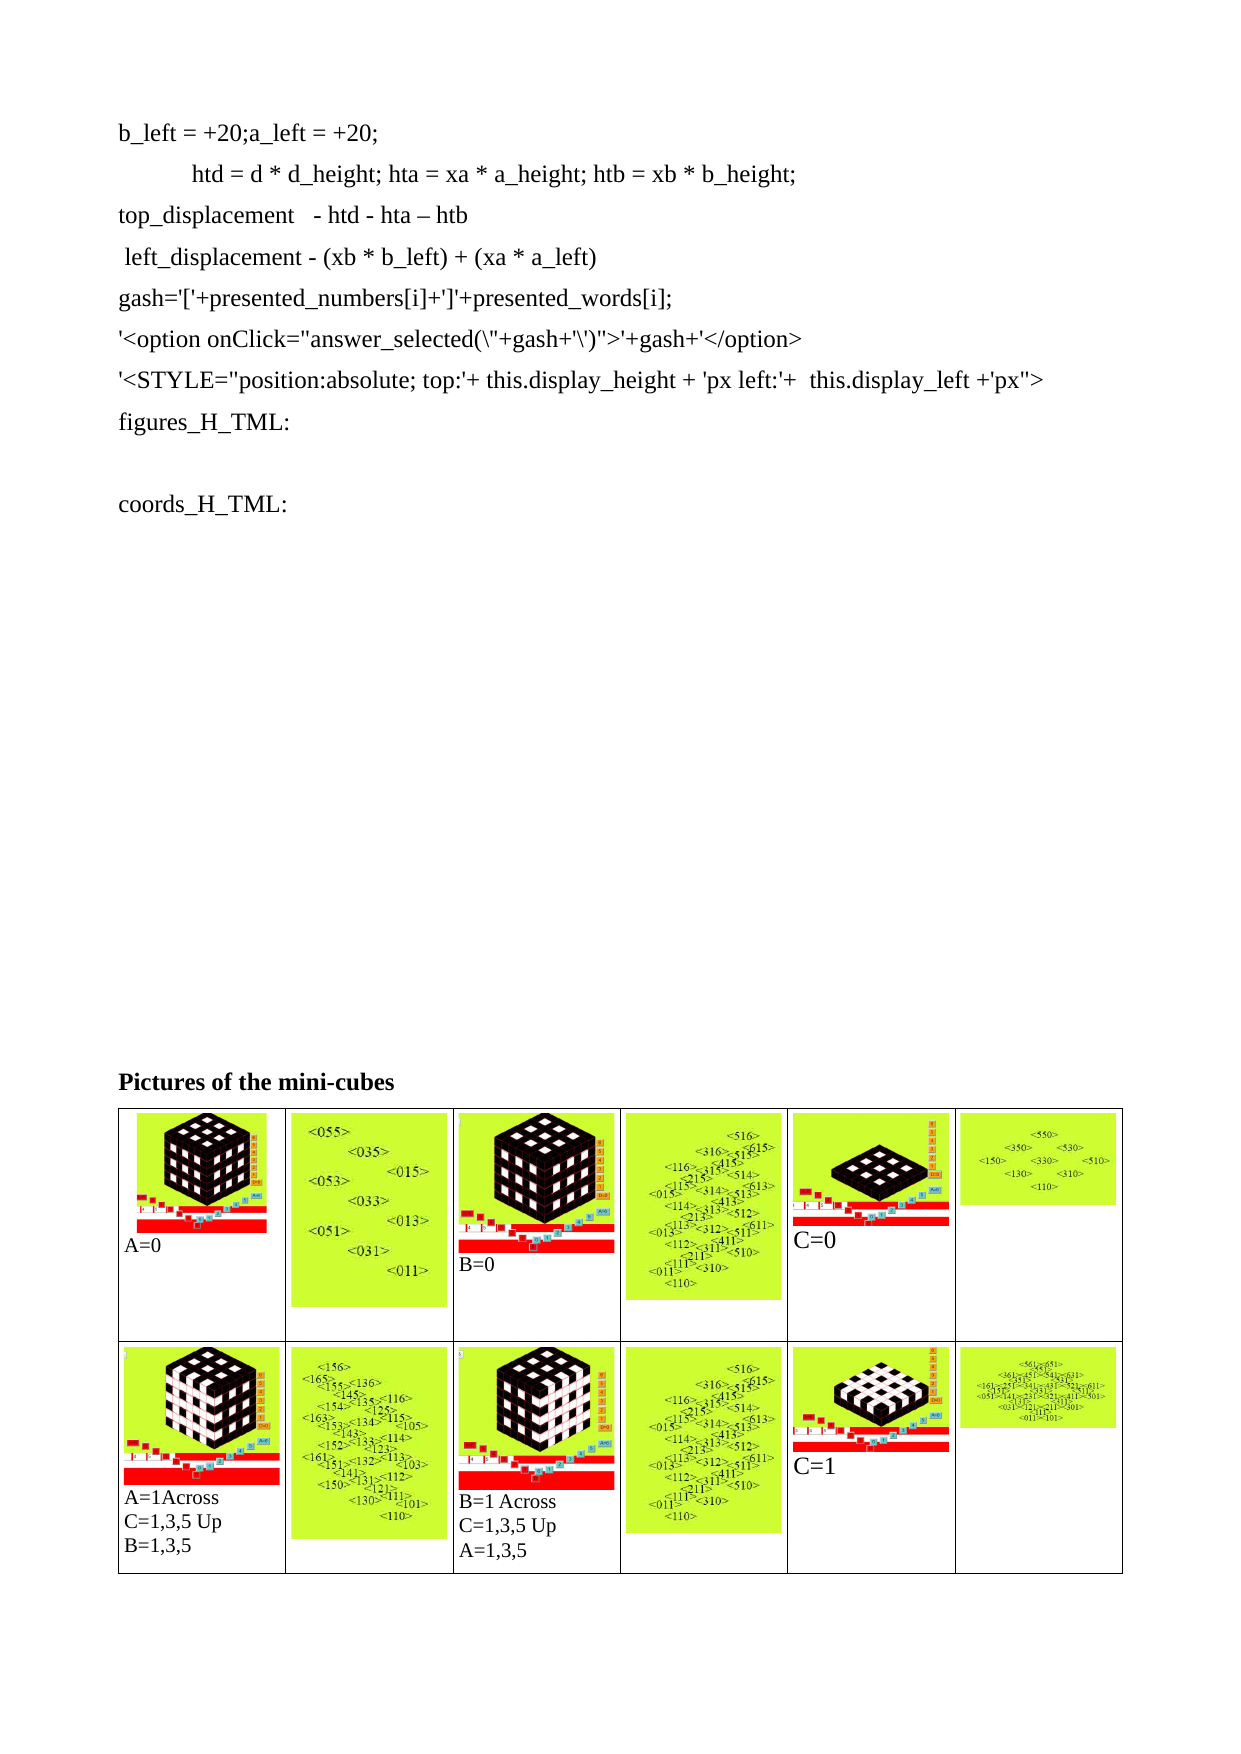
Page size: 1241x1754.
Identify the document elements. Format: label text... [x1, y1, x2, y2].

table_header [956, 1109, 1122, 1341]
text left_displacement - (xb * b_left) + (xa * a_left) [118, 242, 1122, 271]
table_cell A=1Across C=1,3,5 Up B=1,3,5 [119, 1342, 285, 1573]
picture [793, 1347, 949, 1452]
text '<option onClick="answer_selected(\''+gash+'\')">'+gash+'</option> [118, 324, 1122, 353]
text gash='['+presented_numbers[i]+']'+presented_words[i]; [118, 283, 1122, 312]
text top_displacement - htd - hta – htb [118, 201, 1122, 229]
text coords_H_TML: [118, 489, 1122, 518]
picture [625, 1347, 782, 1533]
picture [291, 1113, 447, 1307]
table_header C=0 [788, 1109, 955, 1341]
picture [960, 1113, 1117, 1205]
table_header A=0 [119, 1109, 285, 1341]
table_cell B=1 Across C=1,3,5 Up A=1,3,5 [454, 1342, 620, 1573]
picture [291, 1347, 447, 1539]
picture [458, 1113, 615, 1253]
text Pictures of the mini-cubes [118, 1067, 1122, 1096]
picture [793, 1113, 949, 1226]
table_cell [286, 1342, 453, 1573]
picture [123, 1347, 280, 1485]
text b_left = +20;a_left = +20; [118, 118, 1122, 147]
table_cell [621, 1342, 787, 1573]
text htd = d * d_height; hta = xa * a_height; htb = xb * b_height; [118, 159, 1122, 188]
picture [136, 1113, 267, 1233]
picture [625, 1113, 782, 1300]
table_cell [956, 1342, 1122, 1573]
table_header [621, 1109, 787, 1341]
text '<STYLE="position:absolute; top:'+ this.display_height + 'px left:'+ this.display_left +'px"> [118, 366, 1122, 394]
picture [960, 1347, 1117, 1428]
table_cell C=1 [788, 1342, 955, 1573]
picture [458, 1347, 615, 1490]
table_header [286, 1109, 453, 1341]
text figures_H_TML: [118, 407, 1122, 436]
table_header B=0 [454, 1109, 620, 1341]
